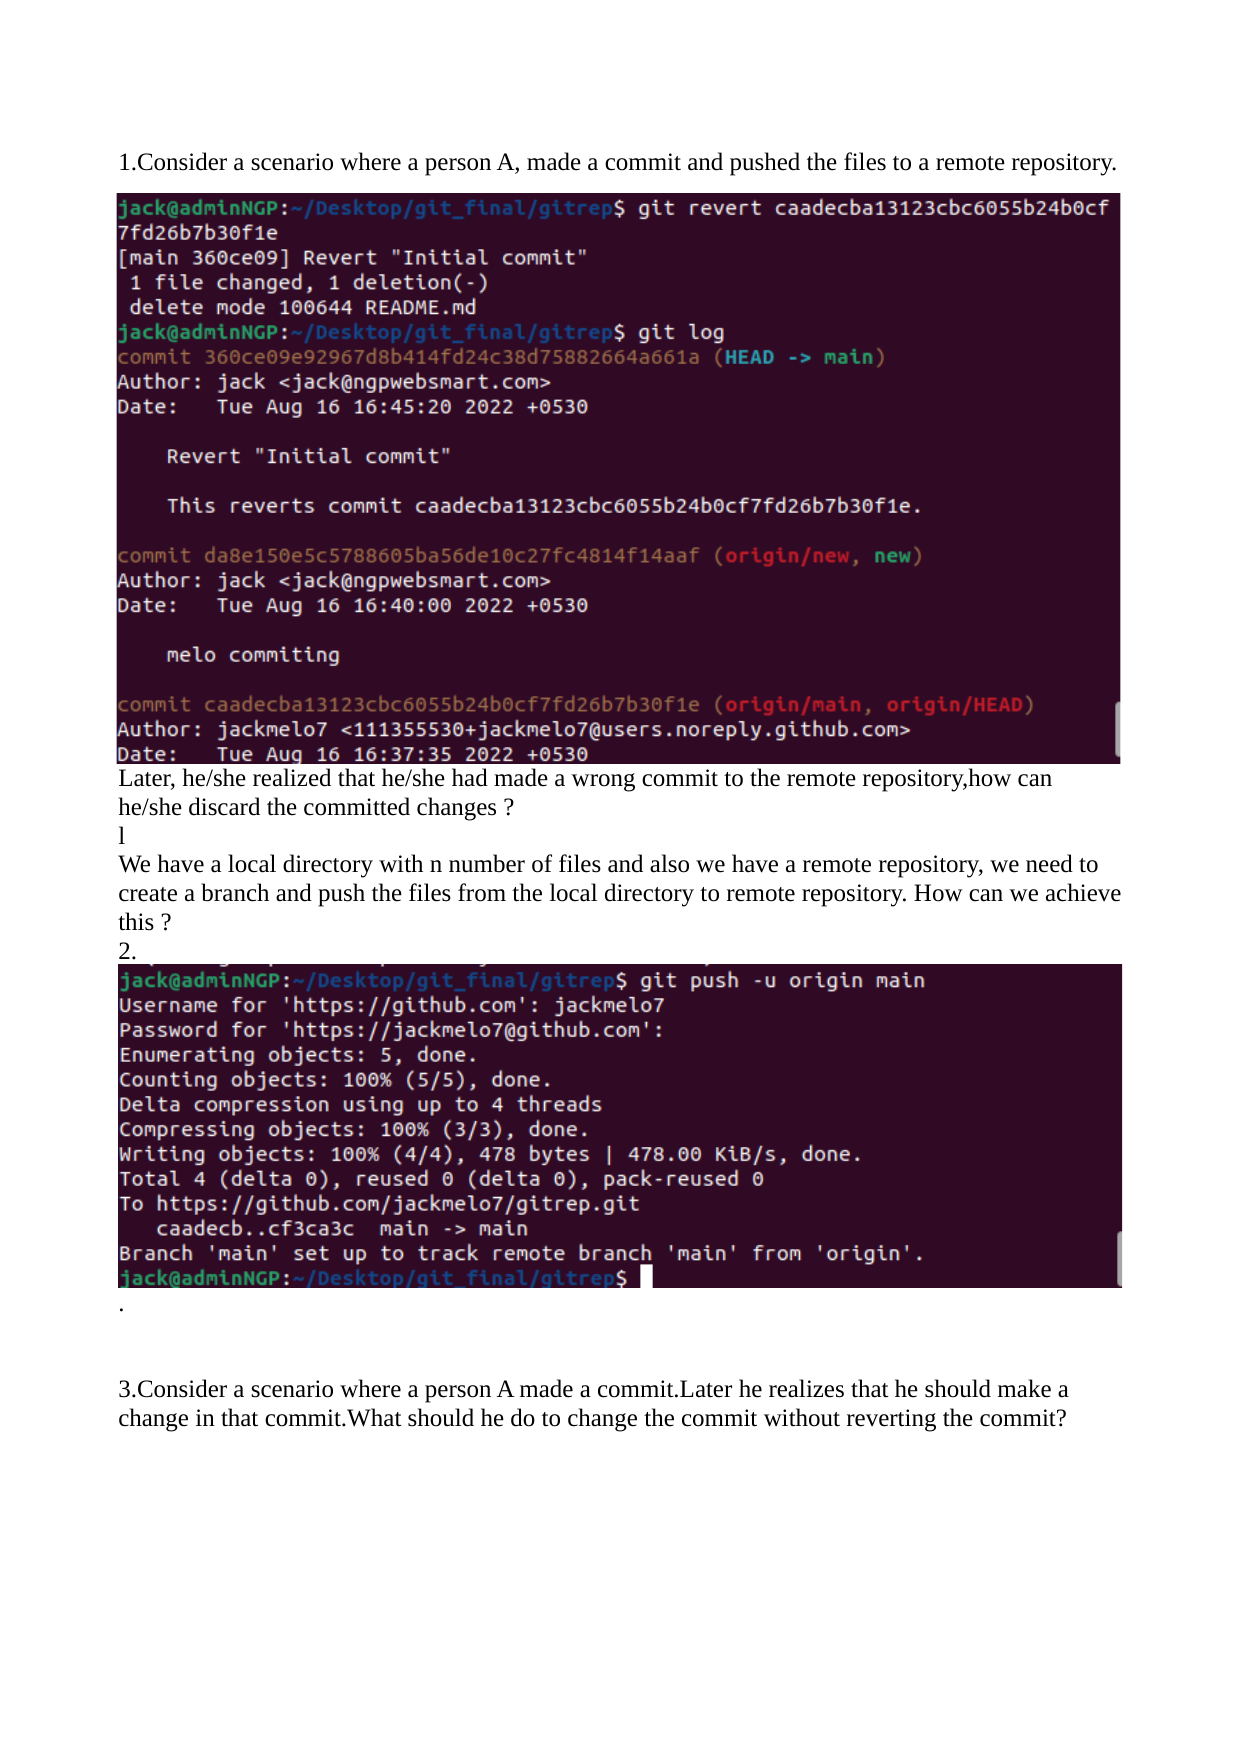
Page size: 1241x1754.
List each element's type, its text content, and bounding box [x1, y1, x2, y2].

text 2. [118, 936, 1122, 964]
text 3.Consider a scenario where a person A made a commit.Later he realizes that he should make a change in that commit.What should he do to change the commit without reverting the commit? [118, 1374, 1122, 1432]
text . [118, 1288, 1122, 1317]
text l [118, 821, 1122, 849]
picture [116, 193, 1121, 764]
text 1.Consider a scenario where a person A, made a commit and pushed the files to a remote repository. Later, he/she realized that he/she had made a wrong commit to the remote repository,how can he/she discard the committed changes ? [118, 147, 1122, 821]
text We have a local directory with n number of files and also we have a remote repository, we need to create a branch and push the files from the local directory to remote repository. How can we achieve this ? [118, 849, 1122, 936]
picture [118, 964, 1123, 1288]
